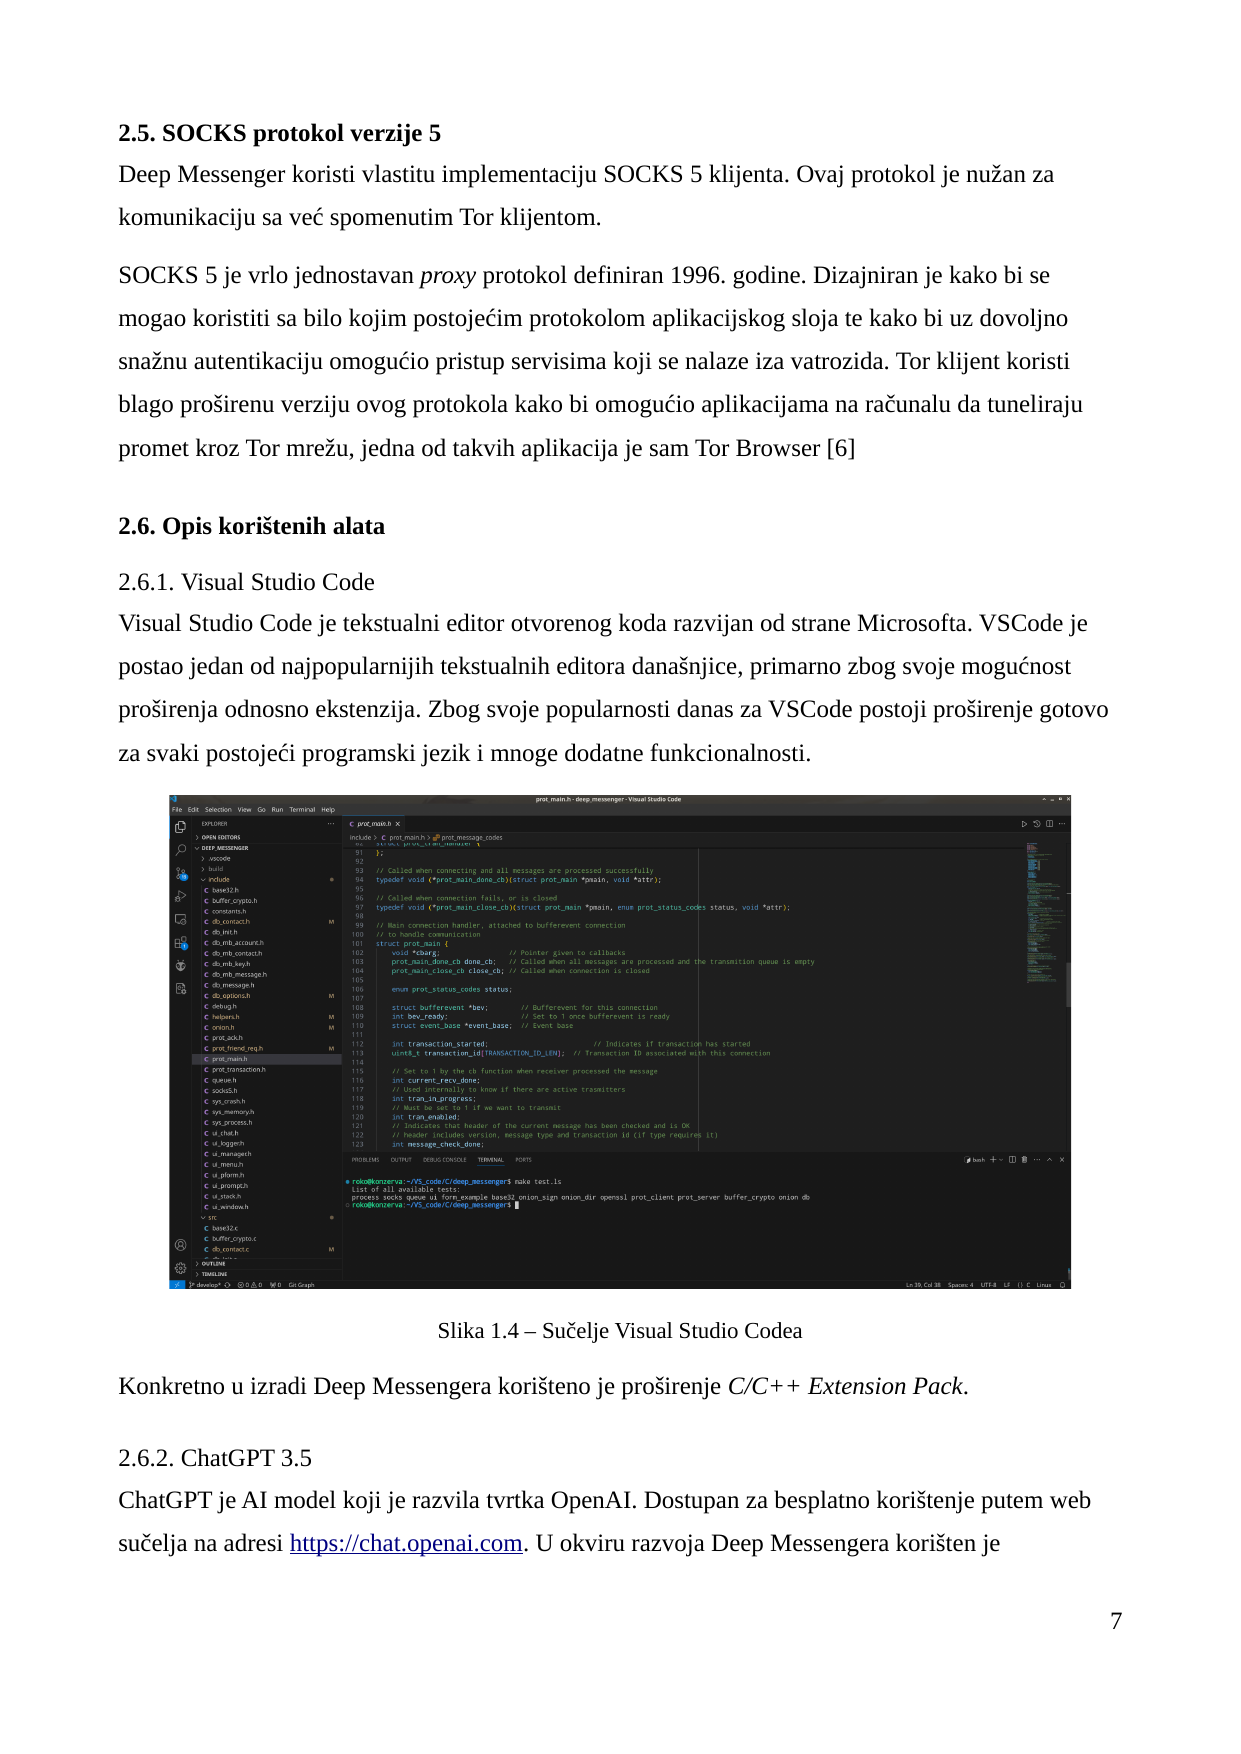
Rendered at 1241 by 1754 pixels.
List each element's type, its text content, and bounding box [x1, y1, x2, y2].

text Konkretno u izradi Deep Messengera korišteno je proširenje C/C++ Extension Pack. [118, 1371, 1122, 1400]
text SOCKS 5 je vrlo jednostavan proxy protokol definiran 1996. godine. Dizajniran je kako bi se mogao koristiti sa bilo kojim postojećim protokolom aplikacijskog sloja te kako bi uz dovoljno snažnu autentikaciju omogućio pristup servisima koji se nalaze iza vatrozida. Tor klijent koristi blago proširenu verziju ovog protokola kako bi omogućio aplikacijama na računalu da tuneliraju promet kroz Tor mrežu, jedna od takvih aplikacija je sam Tor Browser [6] [118, 260, 1122, 461]
subtitle Opis korištenih alata [118, 511, 1122, 540]
subtitle Visual Studio Code [118, 567, 1122, 596]
subtitle SOCKS protokol verzije 5 [118, 118, 1122, 147]
text Deep Messenger koristi vlastitu implementaciju SOCKS 5 klijenta. Ovaj protokol je nužan za komunikaciju sa već spomenutim Tor klijentom. [118, 159, 1122, 231]
subtitle ChatGPT 3.5 [118, 1443, 1122, 1472]
text ChatGPT je AI model koji je razvila tvrtka OpenAI. Dostupan za besplatno korištenje putem web sučelja na adresi https://chat.openai.com. U okviru razvoja Deep Messengera korišten je [118, 1485, 1122, 1557]
text Slika 1.4 – Sučelje Visual Studio Codea [118, 1317, 1122, 1343]
picture [169, 795, 1072, 1289]
text Visual Studio Code je tekstualni editor otvorenog koda razvijan od strane Microsofta. VSCode je postao jedan od najpopularnijih tekstualnih editora današnjice, primarno zbog svoje mogućnost proširenja odnosno ekstenzija. Zbog svoje popularnosti danas za VSCode postoji proširenje gotovo za svaki postojeći programski jezik i mnoge dodatne funkcionalnosti. [118, 608, 1122, 766]
